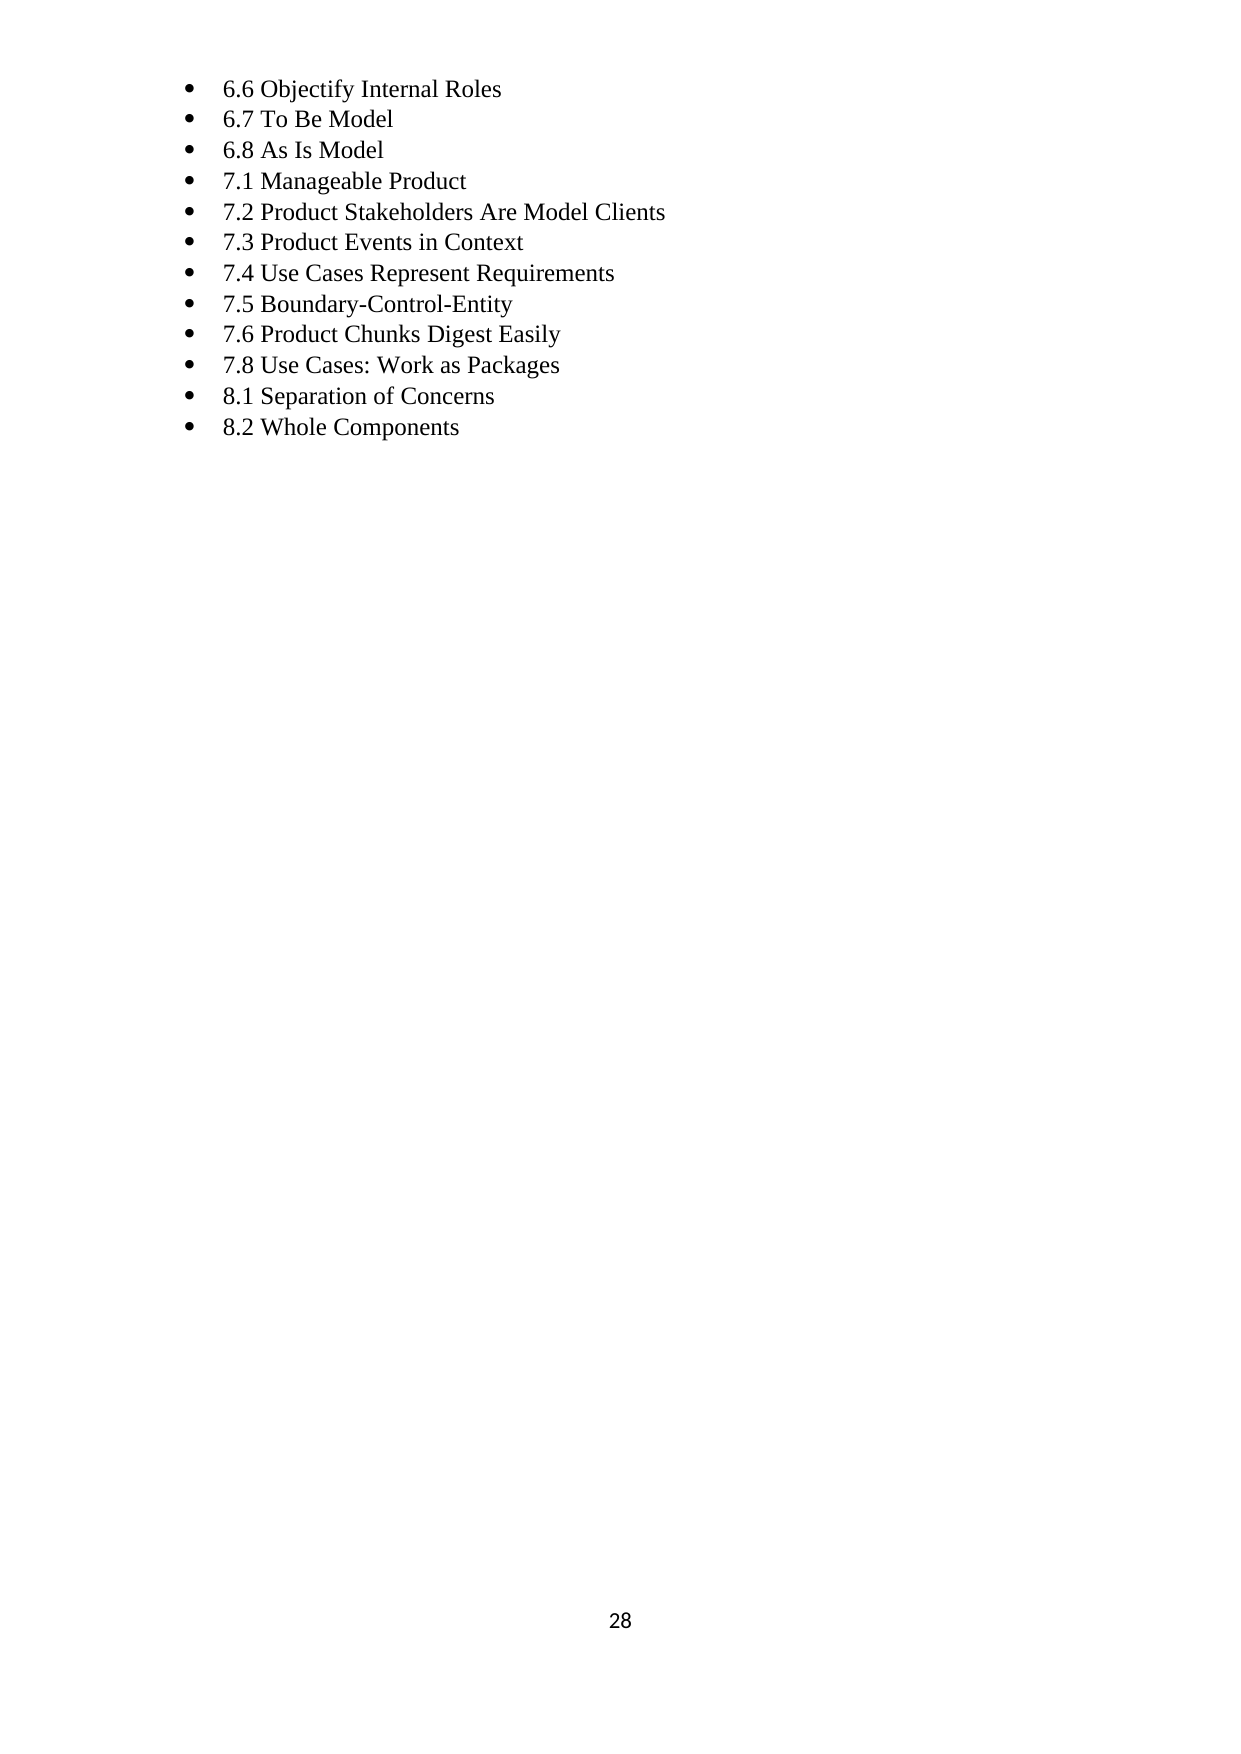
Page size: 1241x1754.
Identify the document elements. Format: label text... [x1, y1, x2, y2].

list 6.8 As Is Model [185, 135, 1093, 164]
list 8.2 Whole Components [185, 412, 1093, 441]
list 7.8 Use Cases: Work as Packages [185, 350, 1093, 379]
list 7.5 Boundary-Control-Entity [185, 289, 1093, 318]
list 6.7 To Be Model [185, 104, 1093, 133]
list 7.3 Product Events in Context [185, 227, 1093, 256]
list 6.6 Objectify Internal Roles [185, 74, 1093, 102]
list 7.4 Use Cases Represent Requirements [185, 258, 1093, 287]
list 7.2 Product Stakeholders Are Model Clients [185, 197, 1093, 225]
list 8.1 Separation of Concerns [185, 381, 1093, 410]
list 7.1 Manageable Product [185, 166, 1093, 195]
list 7.6 Product Chunks Digest Easily [185, 319, 1093, 348]
